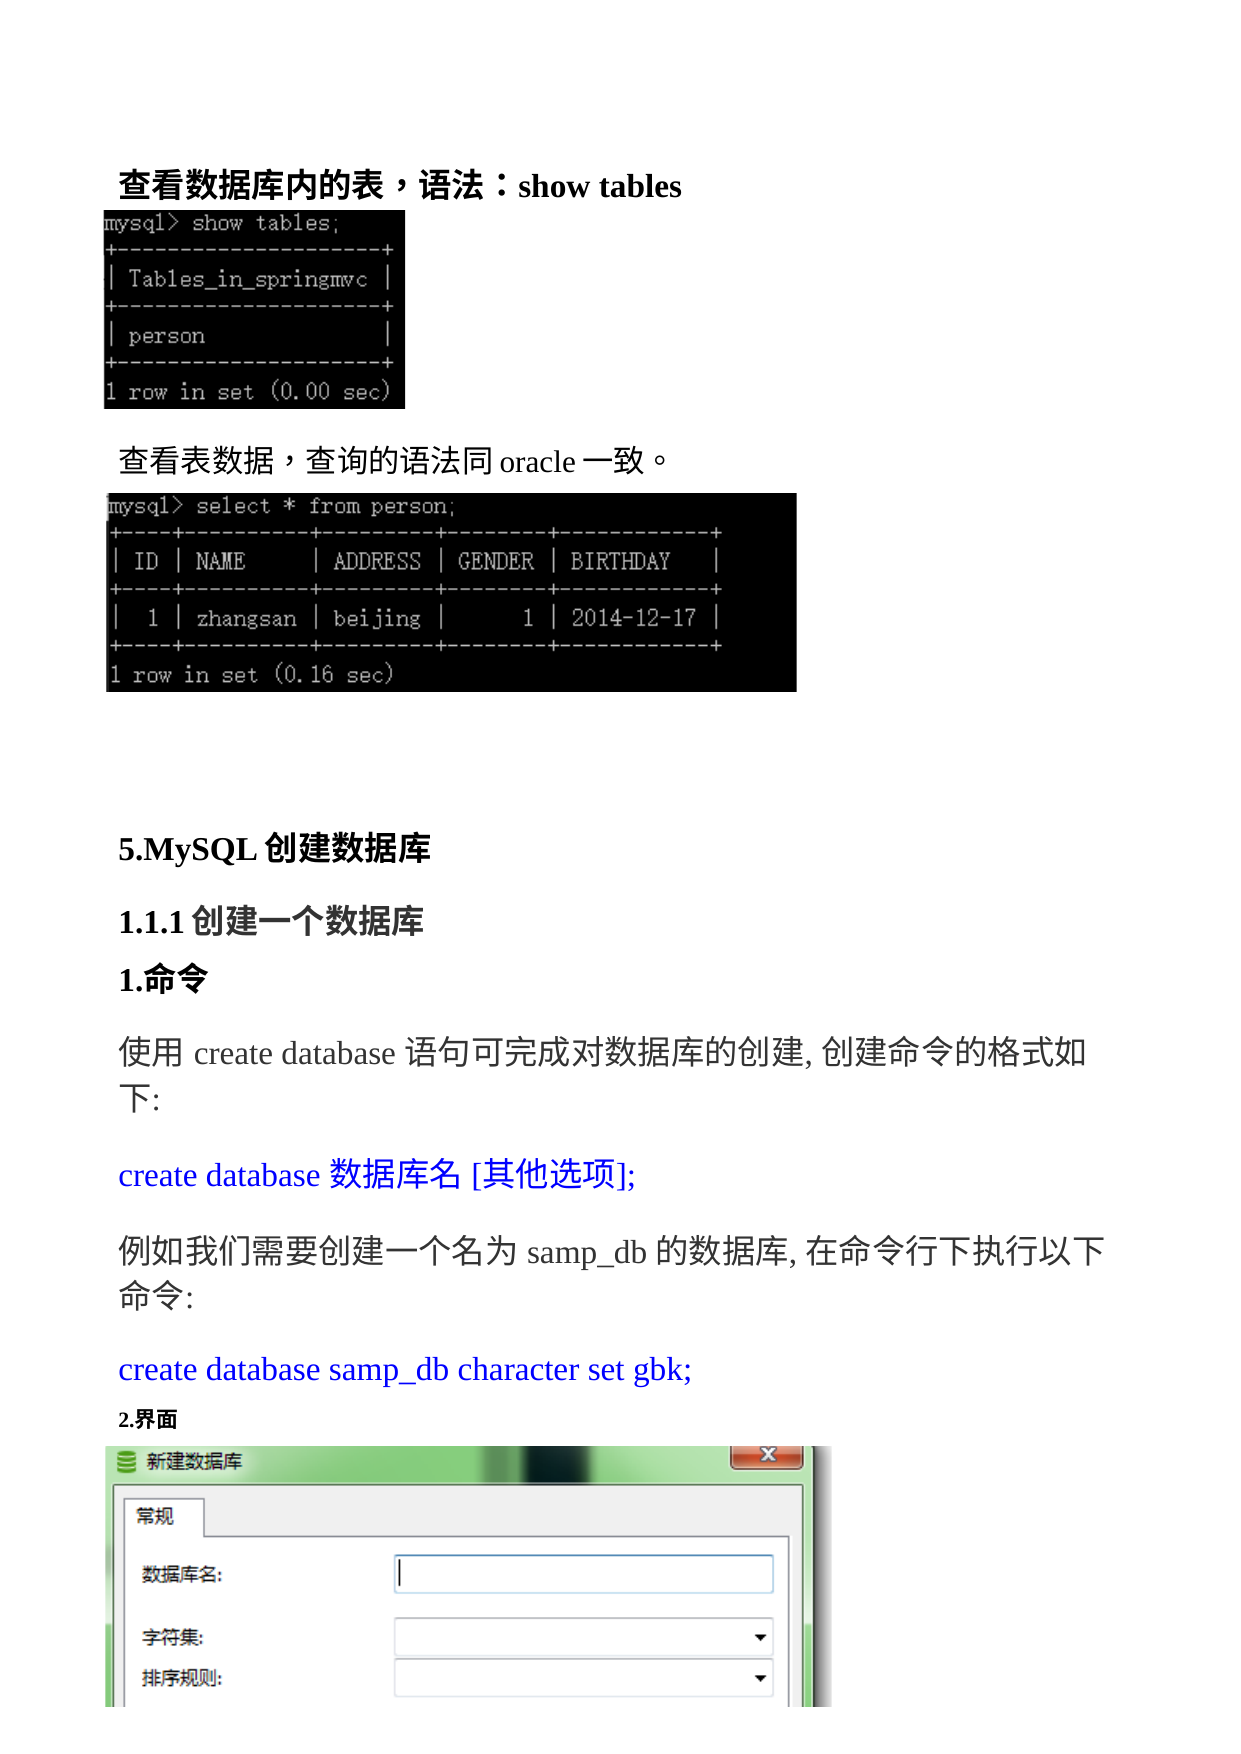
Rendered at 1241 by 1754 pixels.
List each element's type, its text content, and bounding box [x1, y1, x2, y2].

picture [106, 493, 797, 692]
subtitle 5.MySQL创建数据库 [118, 825, 1122, 870]
picture [103, 210, 406, 409]
picture [105, 1446, 832, 1707]
text 2.界面 [118, 1404, 1122, 1433]
text 查看表数据，查询的语法同oracle一致。 [118, 438, 1122, 481]
text 查看数据库内的表，语法：show tables [118, 162, 1122, 207]
text create database 数据库名 [其他选项]; [118, 1151, 1122, 1196]
text 例如我们需要创建一个名为 samp_db 的数据库, 在命令行下执行以下命令: [118, 1228, 1122, 1318]
text create database samp_db character set gbk; [118, 1350, 1122, 1388]
text 使用 create database 语句可完成对数据库的创建, 创建命令的格式如下: [118, 1029, 1122, 1120]
text 1.命令 [118, 955, 1122, 1001]
subtitle 1.1.1创建一个数据库 [118, 897, 1122, 943]
